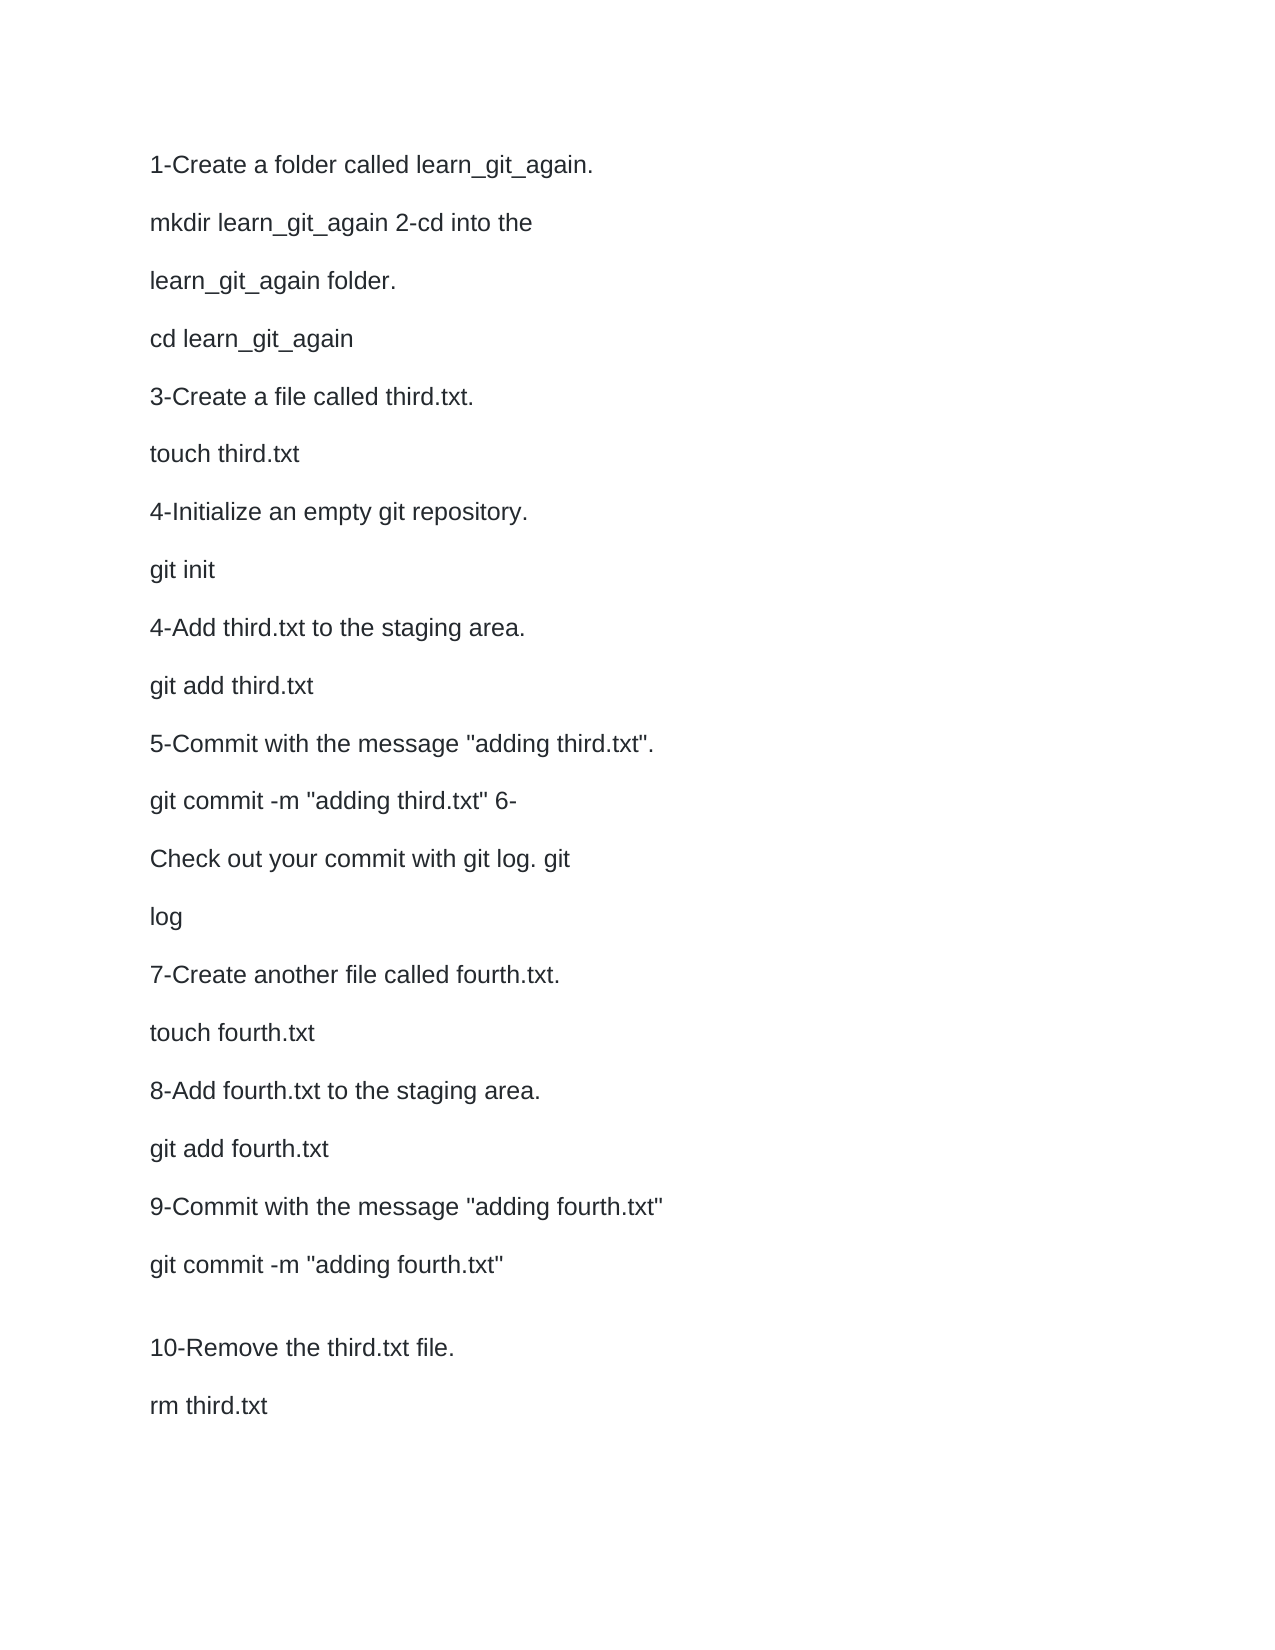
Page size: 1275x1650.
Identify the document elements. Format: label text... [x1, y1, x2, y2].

text 4-Add third.txt to the staging area. [149, 613, 1122, 642]
text 9-Commit with the message "adding fourth.txt" git commit -m "adding fourth.txt" [149, 1192, 690, 1278]
text 4-Initialize an empty git repository. [149, 497, 1122, 526]
text touch fourth.txt [149, 1018, 1122, 1047]
text mkdir learn_git_again 2-cd into the learn_git_again folder. [149, 208, 541, 294]
text 8-Add fourth.txt to the staging area. [149, 1076, 1122, 1105]
text 1-Create a folder called learn_git_again. [149, 150, 1122, 179]
text 5-Commit with the message "adding third.txt". [149, 728, 1122, 757]
text git init [149, 555, 1122, 584]
text 7-Create another file called fourth.txt. [149, 960, 1122, 989]
text cd learn_git_again [149, 324, 1122, 353]
text touch third.txt [149, 439, 1122, 468]
text git add fourth.txt [149, 1134, 1122, 1163]
text 10-Remove the third.txt file. rm third.txt [149, 1333, 485, 1420]
text 3-Create a file called third.txt. [149, 382, 1122, 410]
text git commit -m "adding third.txt" 6-Check out your commit with git log. git log [149, 786, 582, 931]
text git add third.txt [149, 671, 1122, 699]
